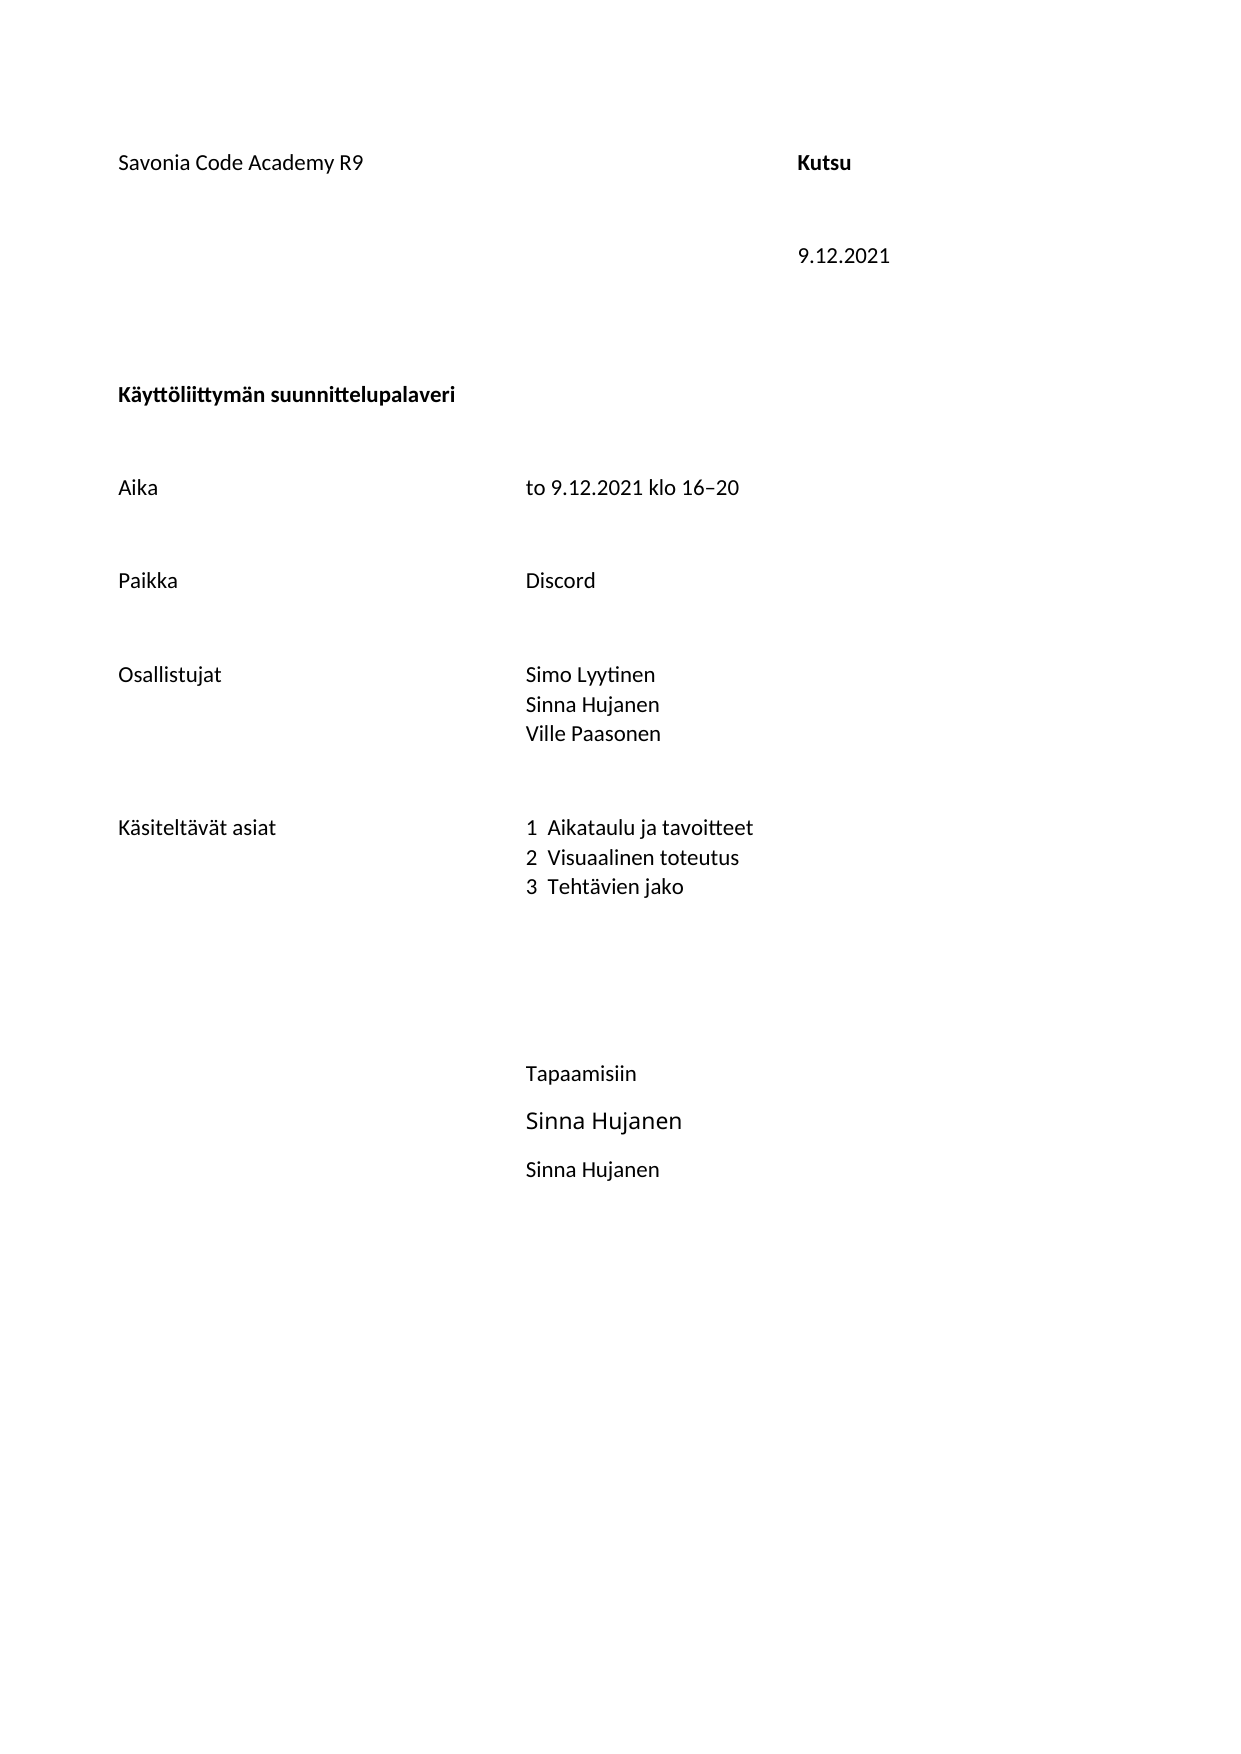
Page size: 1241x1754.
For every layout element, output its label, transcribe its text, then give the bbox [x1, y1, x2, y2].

text Käsiteltävät asiat 1 Aikataulu ja tavoitteet 2 Visuaalinen toteutus 3 Tehtävien jako [118, 813, 1122, 901]
text Sinna Hujanen [526, 1155, 1122, 1183]
text Paikka Discord [118, 567, 1122, 595]
text Tapaamisiin [118, 1059, 1122, 1087]
text 9.12.2021 [118, 241, 1122, 269]
text Aika to 9.12.2021 klo 16–20 [118, 473, 1122, 502]
text Käyttöliittymän suunnittelupalaveri [118, 380, 1122, 408]
text Sinna Hujanen [118, 1105, 1122, 1137]
text Osallistujat Simo Lyytinen Sinna Hujanen Ville Paasonen [118, 660, 1122, 748]
text Savonia Code Academy R9 Kutsu [118, 148, 1122, 176]
